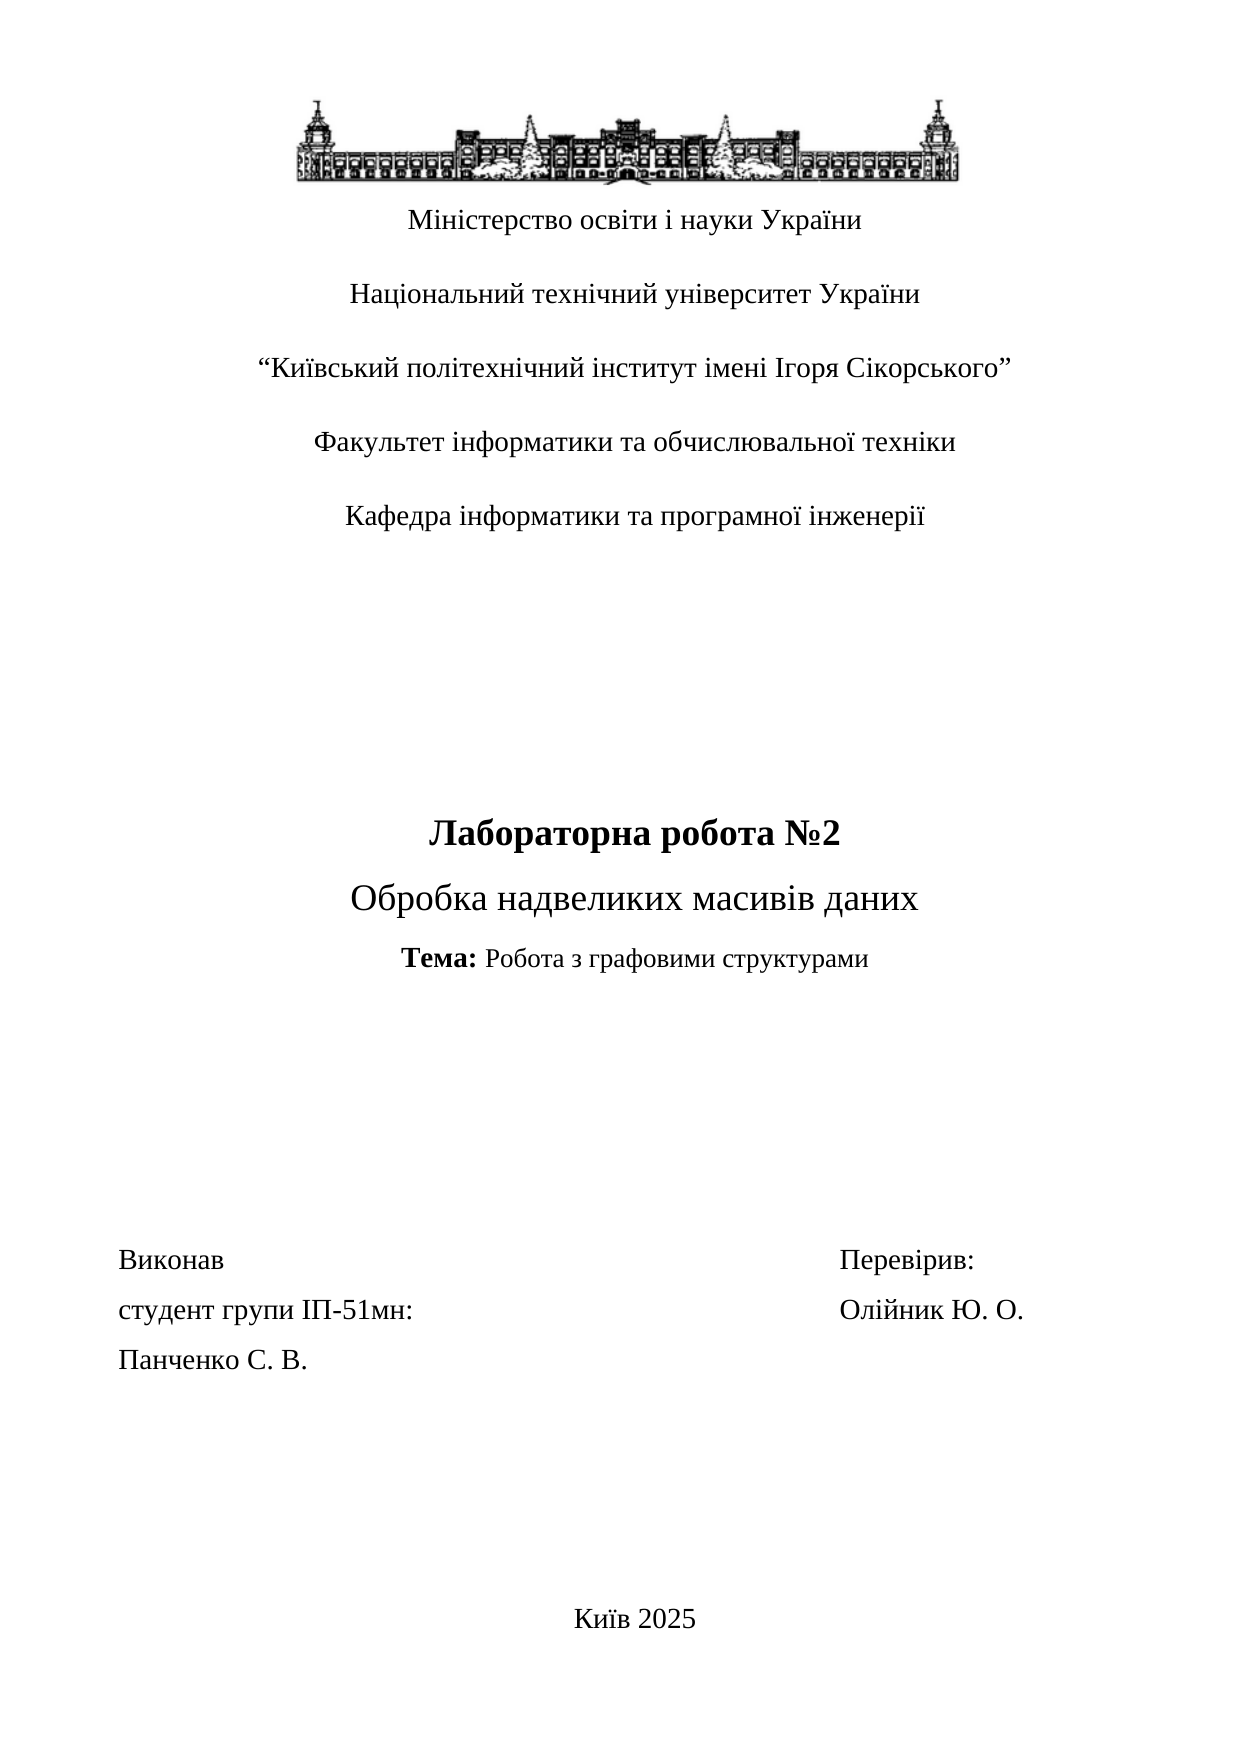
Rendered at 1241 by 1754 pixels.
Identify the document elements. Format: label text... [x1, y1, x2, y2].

text “Київський політехнічний інститут імені Ігоря Сікорського” [118, 350, 1152, 384]
text Факультет інформатики та обчислювальної техніки [118, 424, 1152, 458]
text Національний технічний університет України [118, 276, 1152, 310]
text Кафедра інформатики та програмної інженерії [118, 498, 1152, 532]
picture [259, 88, 1010, 189]
text студент групи ІП-51мн: Олійник Ю. О. [118, 1292, 1152, 1326]
text Панченко С. В. [118, 1342, 1152, 1376]
text Київ 2025 [118, 1602, 1152, 1635]
text Тема: Робота з графовими структурами [118, 940, 1152, 973]
text Виконав Перевірив: [118, 1242, 1152, 1275]
text Лабораторна робота №2 [118, 811, 1152, 854]
text Обробка надвеликих масивів даних [118, 875, 1152, 918]
text Міністерство освіти і науки України [118, 202, 1152, 236]
